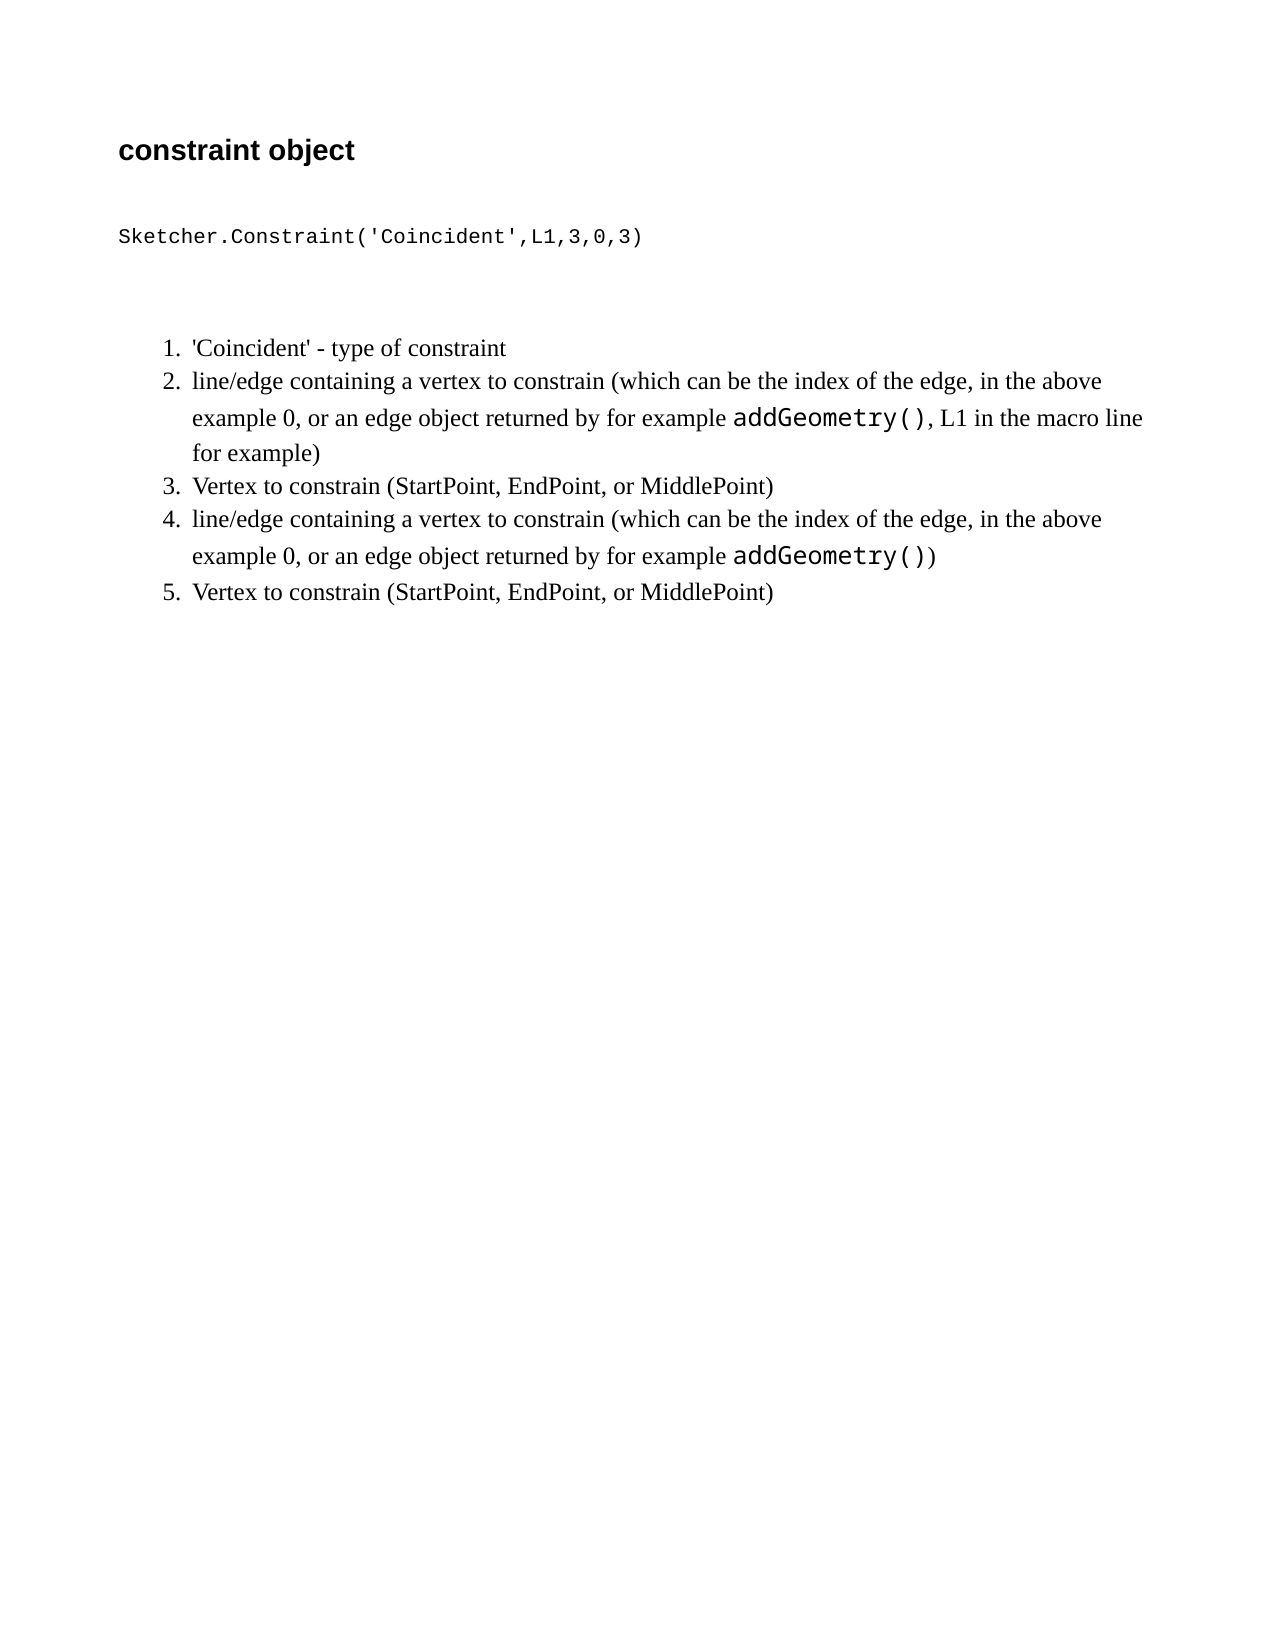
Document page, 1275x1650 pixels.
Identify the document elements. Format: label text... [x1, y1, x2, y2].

list line/edge containing a vertex to constrain (which can be the index of the edge, in the above example 0, or an edge object returned by for example addGeometry(), L1 in the macro line for example) [162, 366, 1157, 467]
text Sketcher.Constraint('Coincident',L1,3,0,3) [118, 227, 1157, 250]
list 'Coincident' - type of constraint [162, 333, 1157, 362]
list line/edge containing a vertex to constrain (which can be the index of the edge, in the above example 0, or an edge object returned by for example addGeometry()) [162, 504, 1157, 572]
subtitle constraint object [118, 133, 1157, 166]
list Vertex to constrain (StartPoint, EndPoint, or MiddlePoint) [162, 577, 1157, 606]
list Vertex to constrain (StartPoint, EndPoint, or MiddlePoint) [162, 471, 1157, 500]
